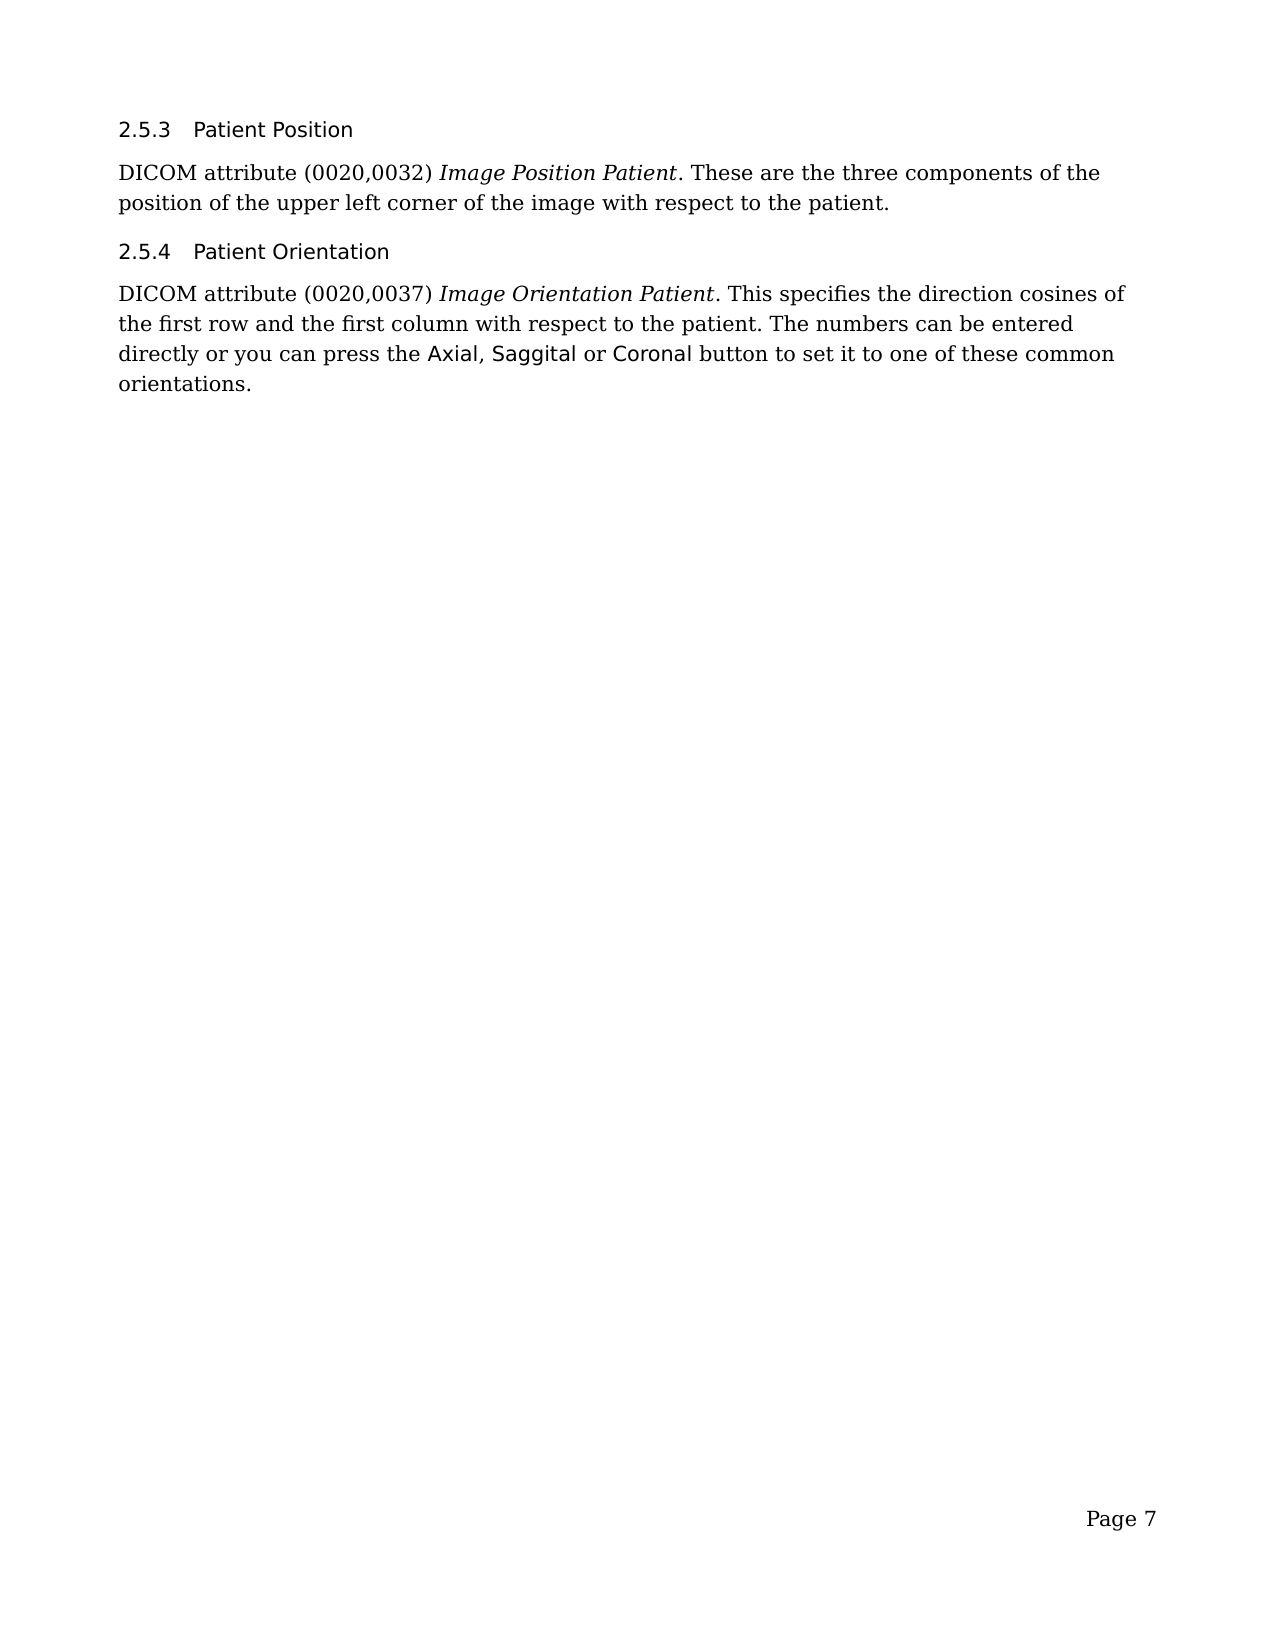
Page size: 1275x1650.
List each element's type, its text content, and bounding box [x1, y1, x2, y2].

subtitle DICOM attribute (0020,0037) Image Orientation Patient. This specifies the direction cosines of the first row and the first column with respect to the patient. The numbers can be entered directly or you can press the Axial, Saggital or Coronal button to set it to one of these common orientations. [118, 277, 1157, 397]
subtitle Patient Position [118, 118, 1157, 142]
subtitle Patient Orientation [118, 240, 1157, 264]
subtitle DICOM attribute (0020,0032) Image Position Patient. These are the three components of the position of the upper left corner of the image with respect to the patient. [118, 155, 1157, 215]
